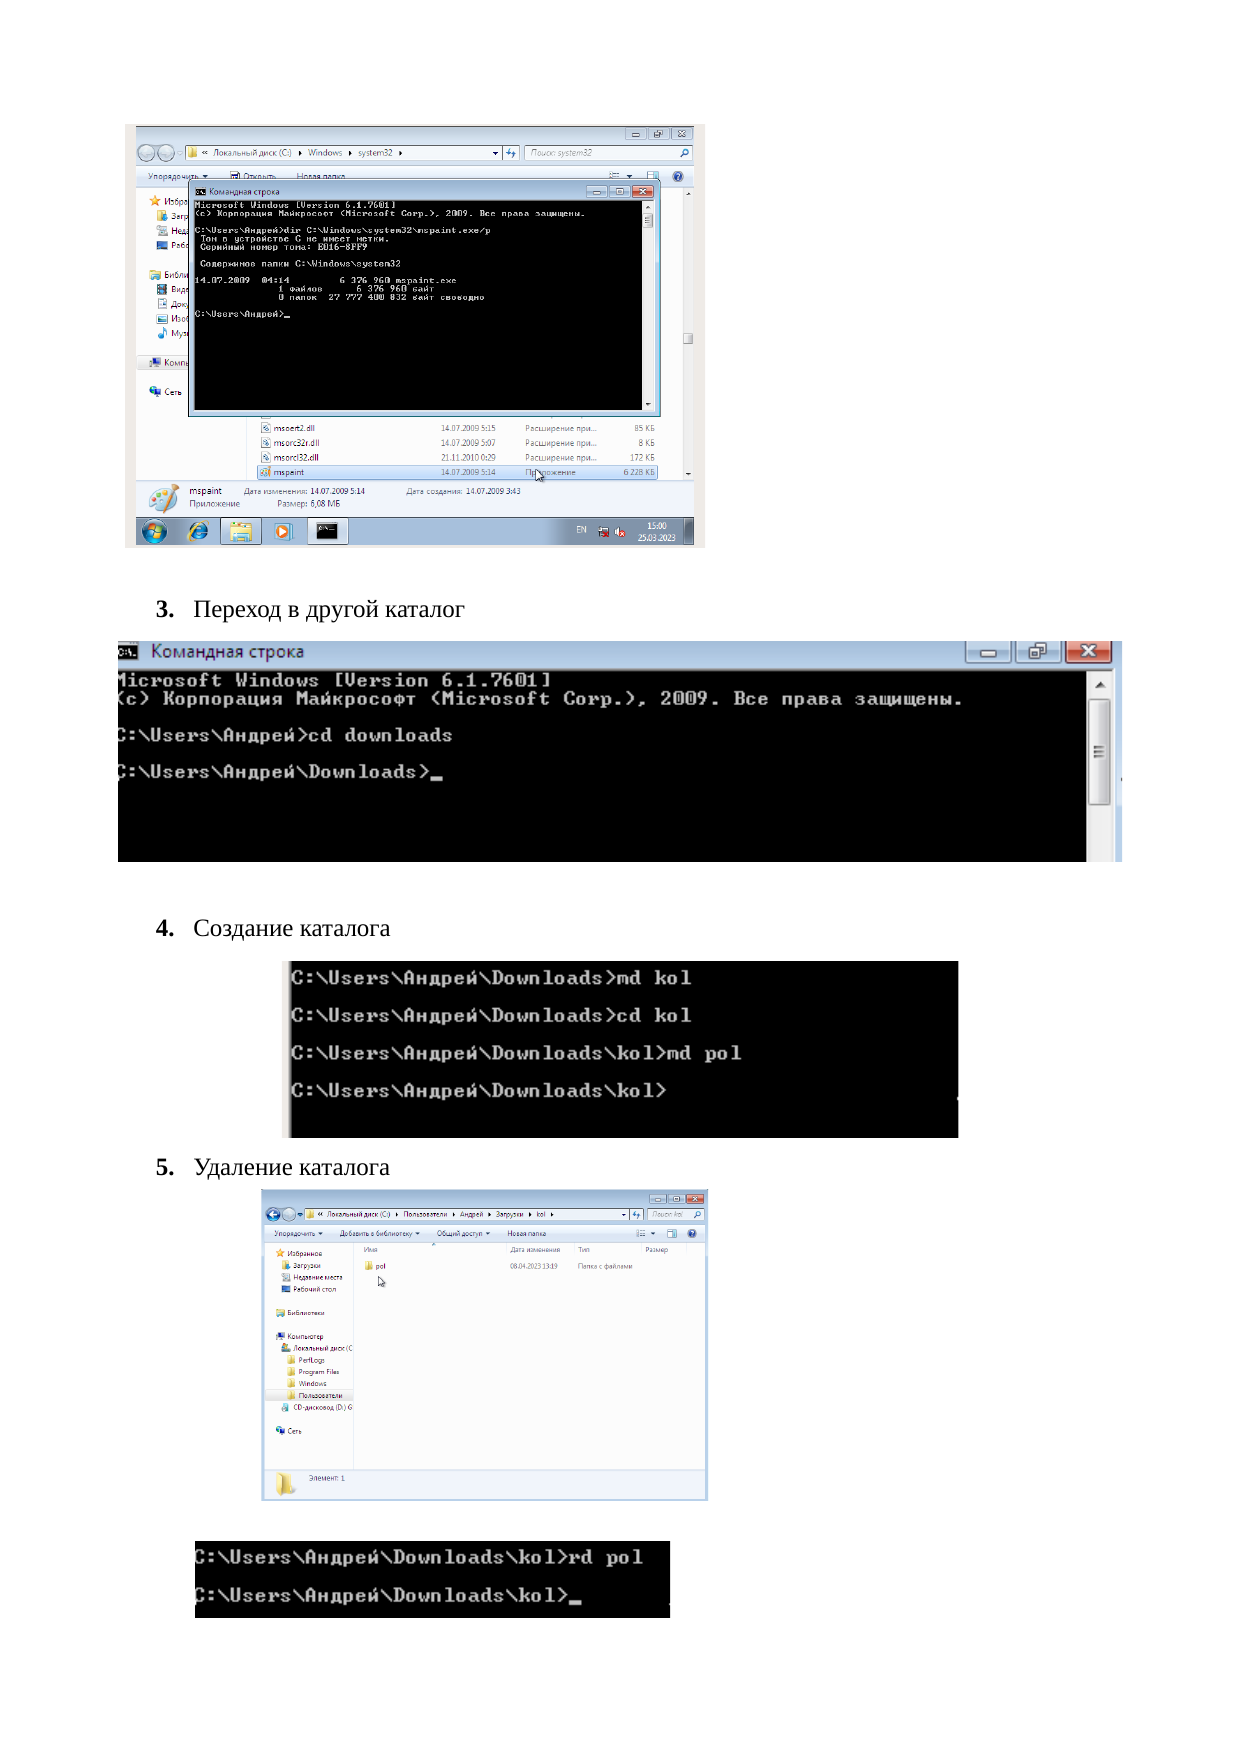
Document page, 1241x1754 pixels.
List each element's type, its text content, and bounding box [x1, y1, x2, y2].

picture [125, 124, 706, 548]
list Переход в другой каталог [156, 594, 1122, 623]
picture [281, 961, 959, 1138]
list Создание каталога [156, 913, 1122, 942]
list Удаление каталога [156, 1152, 1122, 1180]
picture [195, 1541, 671, 1618]
picture [118, 641, 1123, 862]
picture [261, 1189, 709, 1501]
